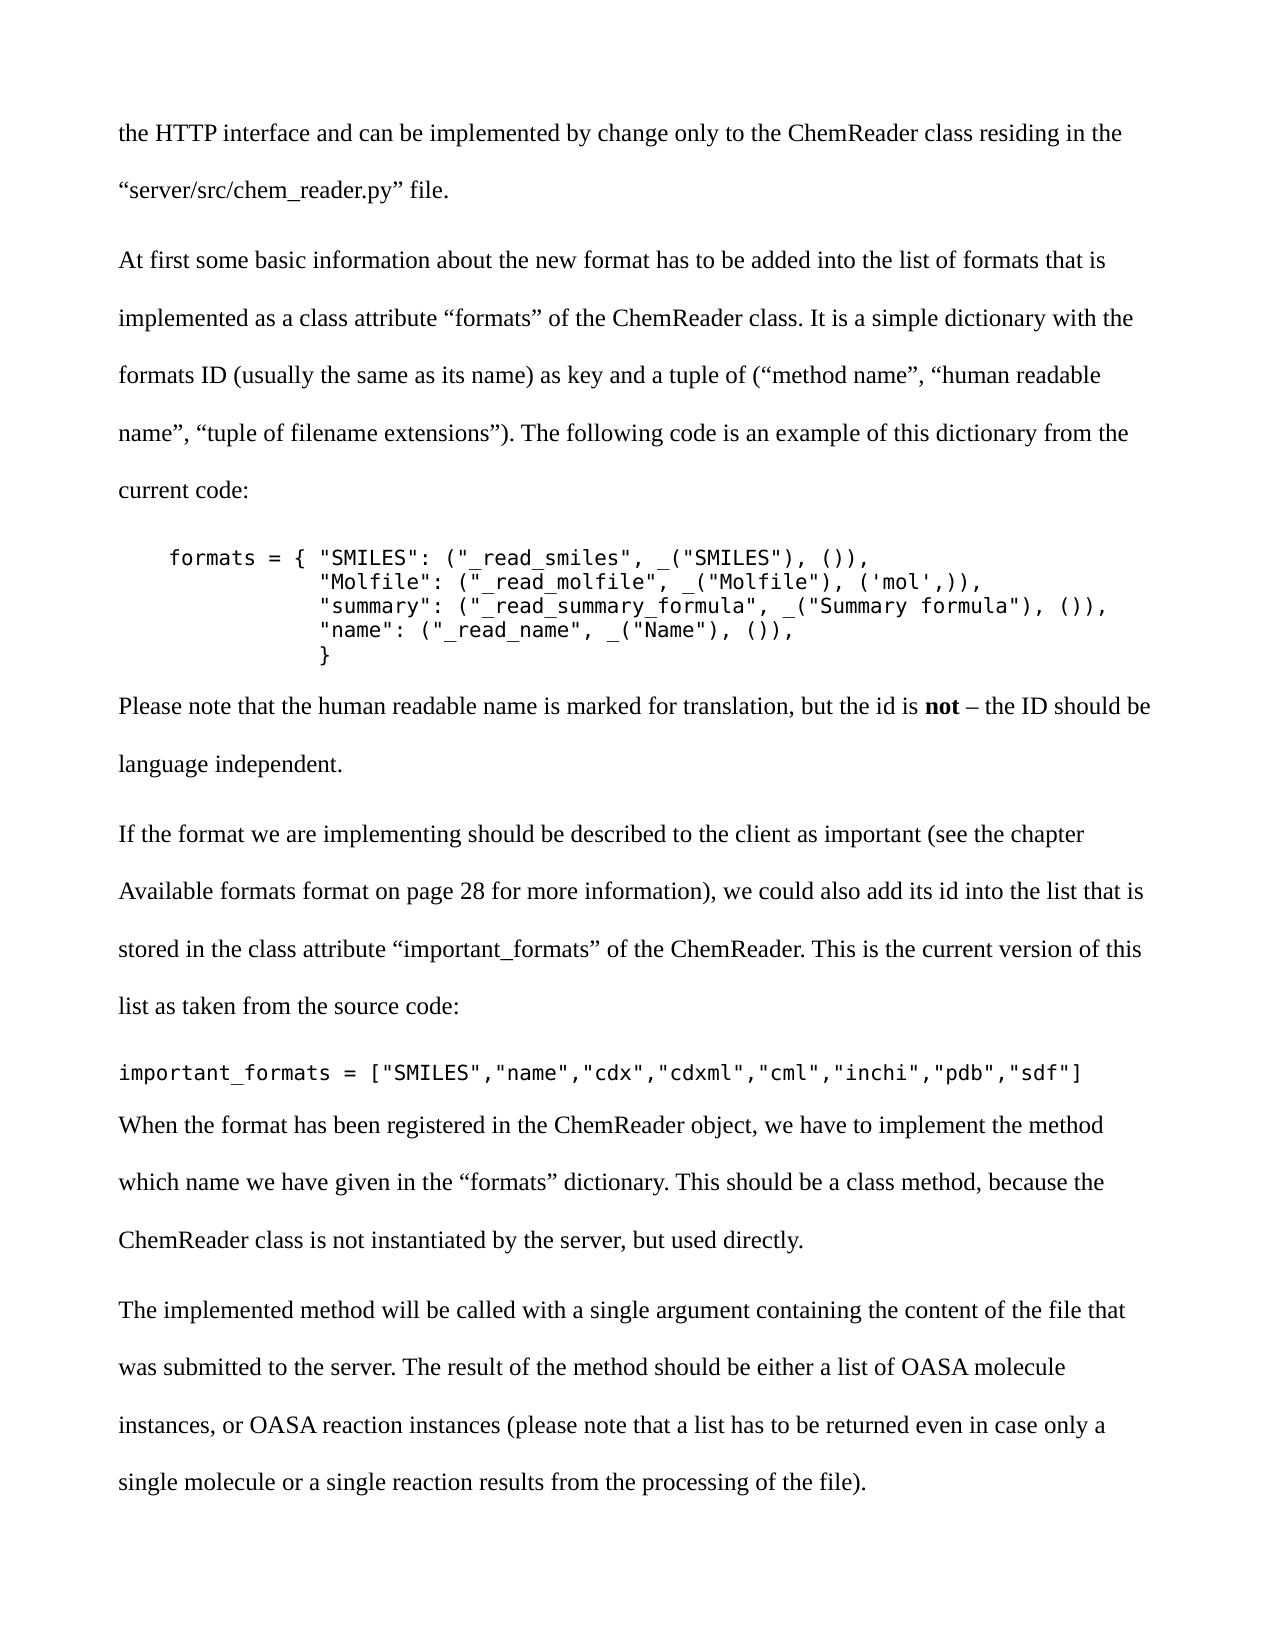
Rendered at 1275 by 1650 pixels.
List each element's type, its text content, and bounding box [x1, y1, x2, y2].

text important_formats = ["SMILES","name","cdx","cdxml","cml","inchi","pdb","sdf"] [118, 1061, 1157, 1086]
text } [118, 643, 1157, 667]
text Please note that the human readable name is marked for translation, but the id is not – the ID should be language independent. [118, 691, 1157, 777]
text "Molfile": ("_read_molfile", _("Molfile"), ('mol',)), [118, 570, 1157, 594]
text At first some basic information about the new format has to be added into the list of formats that is implemented as a class attribute “formats” of the ChemReader class. It is a simple dictionary with the formats ID (usually the same as its name) as key and a tuple of (“method name”, “human readable name”, “tuple of filename extensions”). The following code is an example of this dictionary from the current code: [118, 246, 1157, 504]
text When the format has been registered in the ChemReader object, we have to implement the method which name we have given in the “formats” dictionary. This should be a class method, because the ChemReader class is not instantiated by the server, but used directly. [118, 1110, 1157, 1253]
text "summary": ("_read_summary_formula", _("Summary formula"), ()), [118, 594, 1157, 618]
text The implemented method will be called with a single argument containing the content of the file that was submitted to the server. The result of the method should be either a list of OASA molecule instances, or OASA reaction instances (please note that a list has to be returned even in case only a single molecule or a single reaction results from the processing of the file). [118, 1295, 1157, 1496]
text the HTTP interface and can be implemented by change only to the ChemReader class residing in the “server/src/chem_reader.py” file. [118, 118, 1157, 204]
text formats = { "SMILES": ("_read_smiles", _("SMILES"), ()), [118, 546, 1157, 570]
text If the format we are implementing should be described to the client as important (see the chapter Available formats format on page 28 for more information), we could also add its id into the list that is stored in the class attribute “important_formats” of the ChemReader. This is the current version of this list as taken from the source code: [118, 819, 1157, 1020]
text "name": ("_read_name", _("Name"), ()), [118, 618, 1157, 643]
